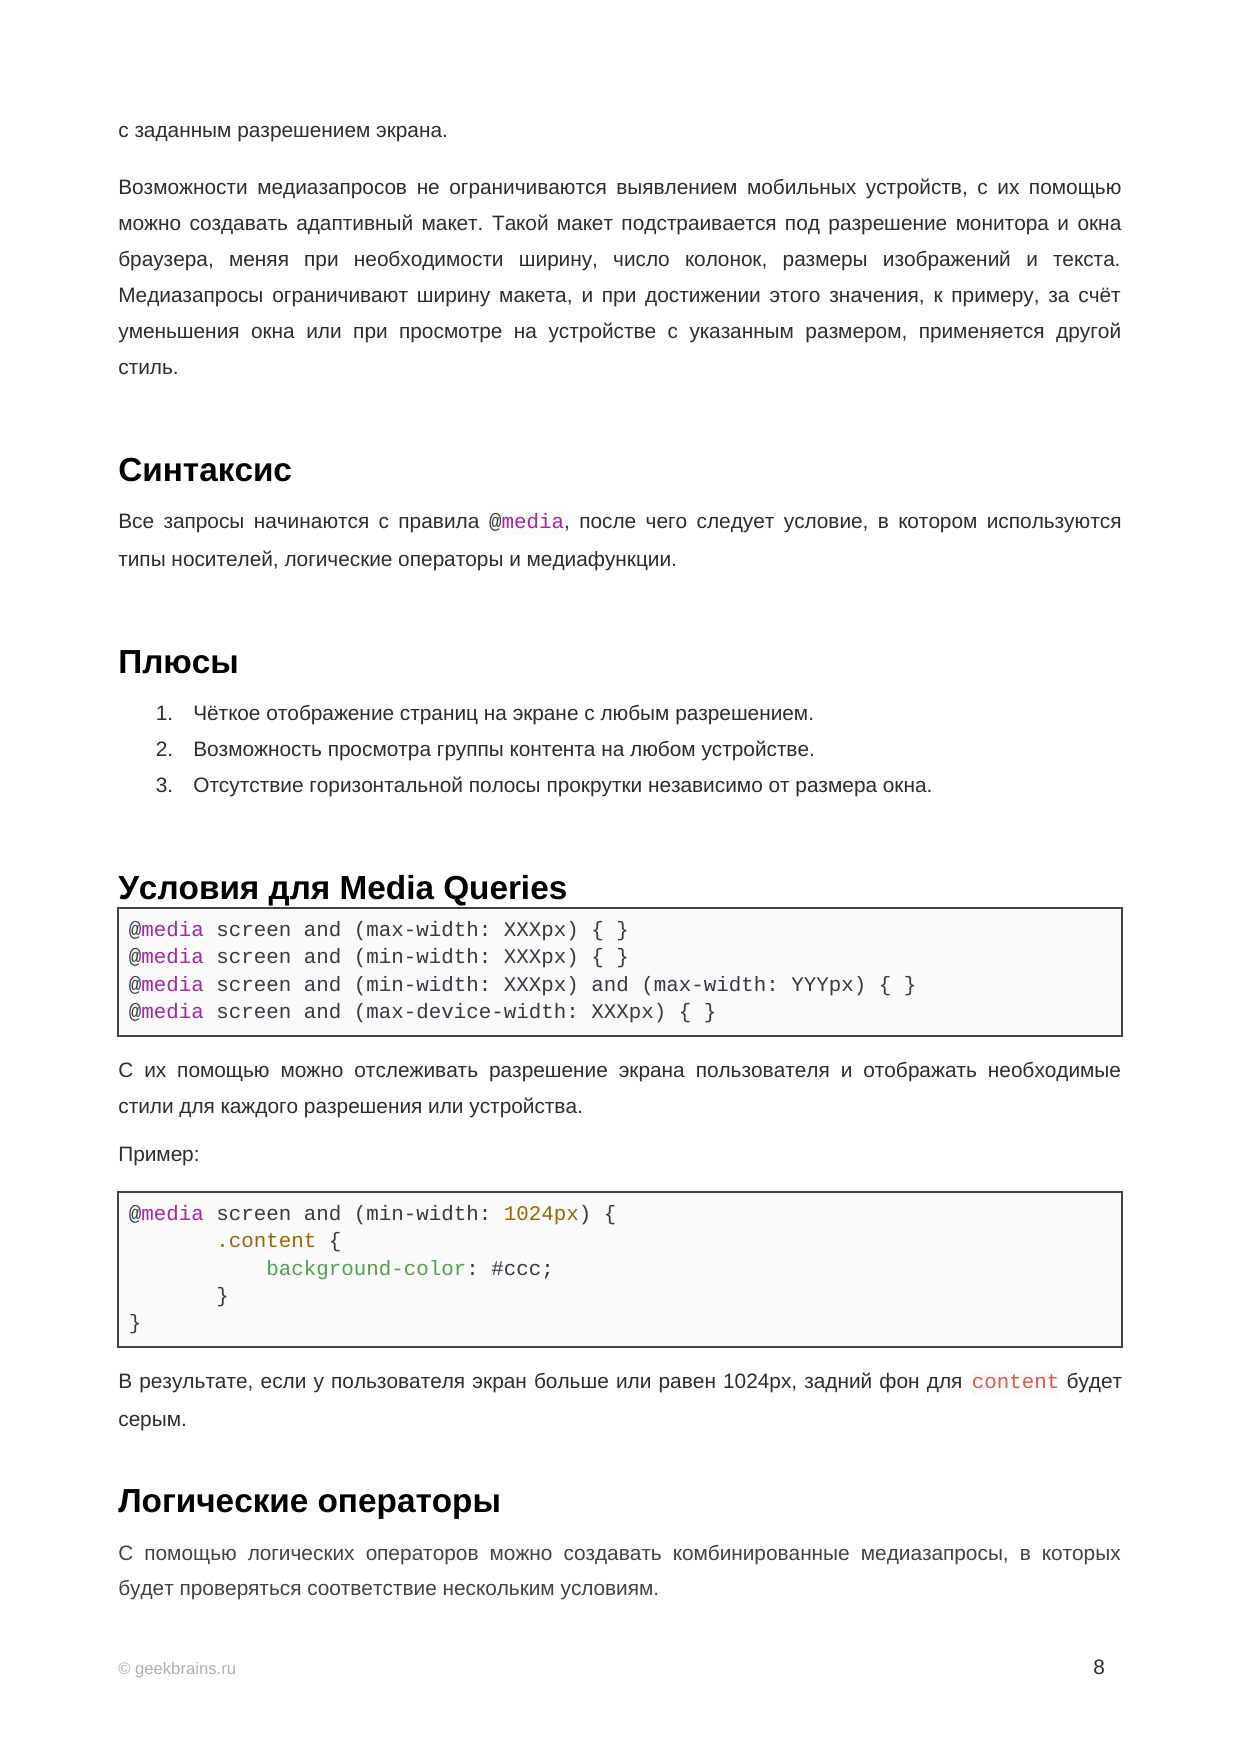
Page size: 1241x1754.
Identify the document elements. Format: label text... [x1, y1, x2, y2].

text Возможности медиазапросов не ограничиваются выявлением мобильных устройств, с их помощью можно создавать адаптивный макет. Такой макет подстраивается под разрешение монитора и окна браузера, меняя при необходимости ширину, число колонок, размеры изображений и текста. Медиазапросы ограничивают ширину макета, и при достижении этого значения, к примеру, за счёт уменьшения окна или при просмотре на устройстве с указанным размером, применяется другой стиль. [118, 175, 1122, 378]
text Пример: [118, 1142, 1122, 1166]
list Отсутствие горизонтальной полосы прокрутки независимо от размера окна. [156, 773, 1122, 797]
table_header @media screen and (max-width: XXXpx) { } @media screen and (min-width: XXXpx) { } @media screen and (min-width: XXXpx) and (max-width: YYYpx) { } @media screen and (max-device-width: XXXpx) { } [119, 909, 1121, 1035]
subtitle Логические операторы [118, 1481, 1122, 1519]
table_header @media screen and (min-width: 1024px) { .content { background-color: #ccc; } } [119, 1193, 1121, 1346]
text С помощью логических операторов можно создавать комбинированные медиазапросы, в которых будет проверяться соответствие нескольким условиям. [118, 1540, 1122, 1600]
list Чёткое отображение страниц на экране с любым разрешением. [156, 701, 1122, 725]
text С их помощью можно отслеживать разрешение экрана пользователя и отображать необходимые стили для каждого разрешения или устройства. [118, 1058, 1122, 1118]
text Все запросы начинаются с правила @media, после чего следует условие, в котором используются типы носителей, логические операторы и медиафункции. [118, 509, 1122, 571]
text с заданным разрешением экрана. [118, 118, 1122, 142]
subtitle Условия для Media Queries [118, 868, 1122, 907]
list Возможность просмотра группы контента на любом устройстве. [156, 737, 1122, 761]
subtitle Плюсы [118, 642, 1122, 680]
text В результате, если у пользователя экран больше или равен 1024px, задний фон для content будет серым. [118, 1369, 1122, 1431]
subtitle Синтаксис [118, 450, 1122, 488]
